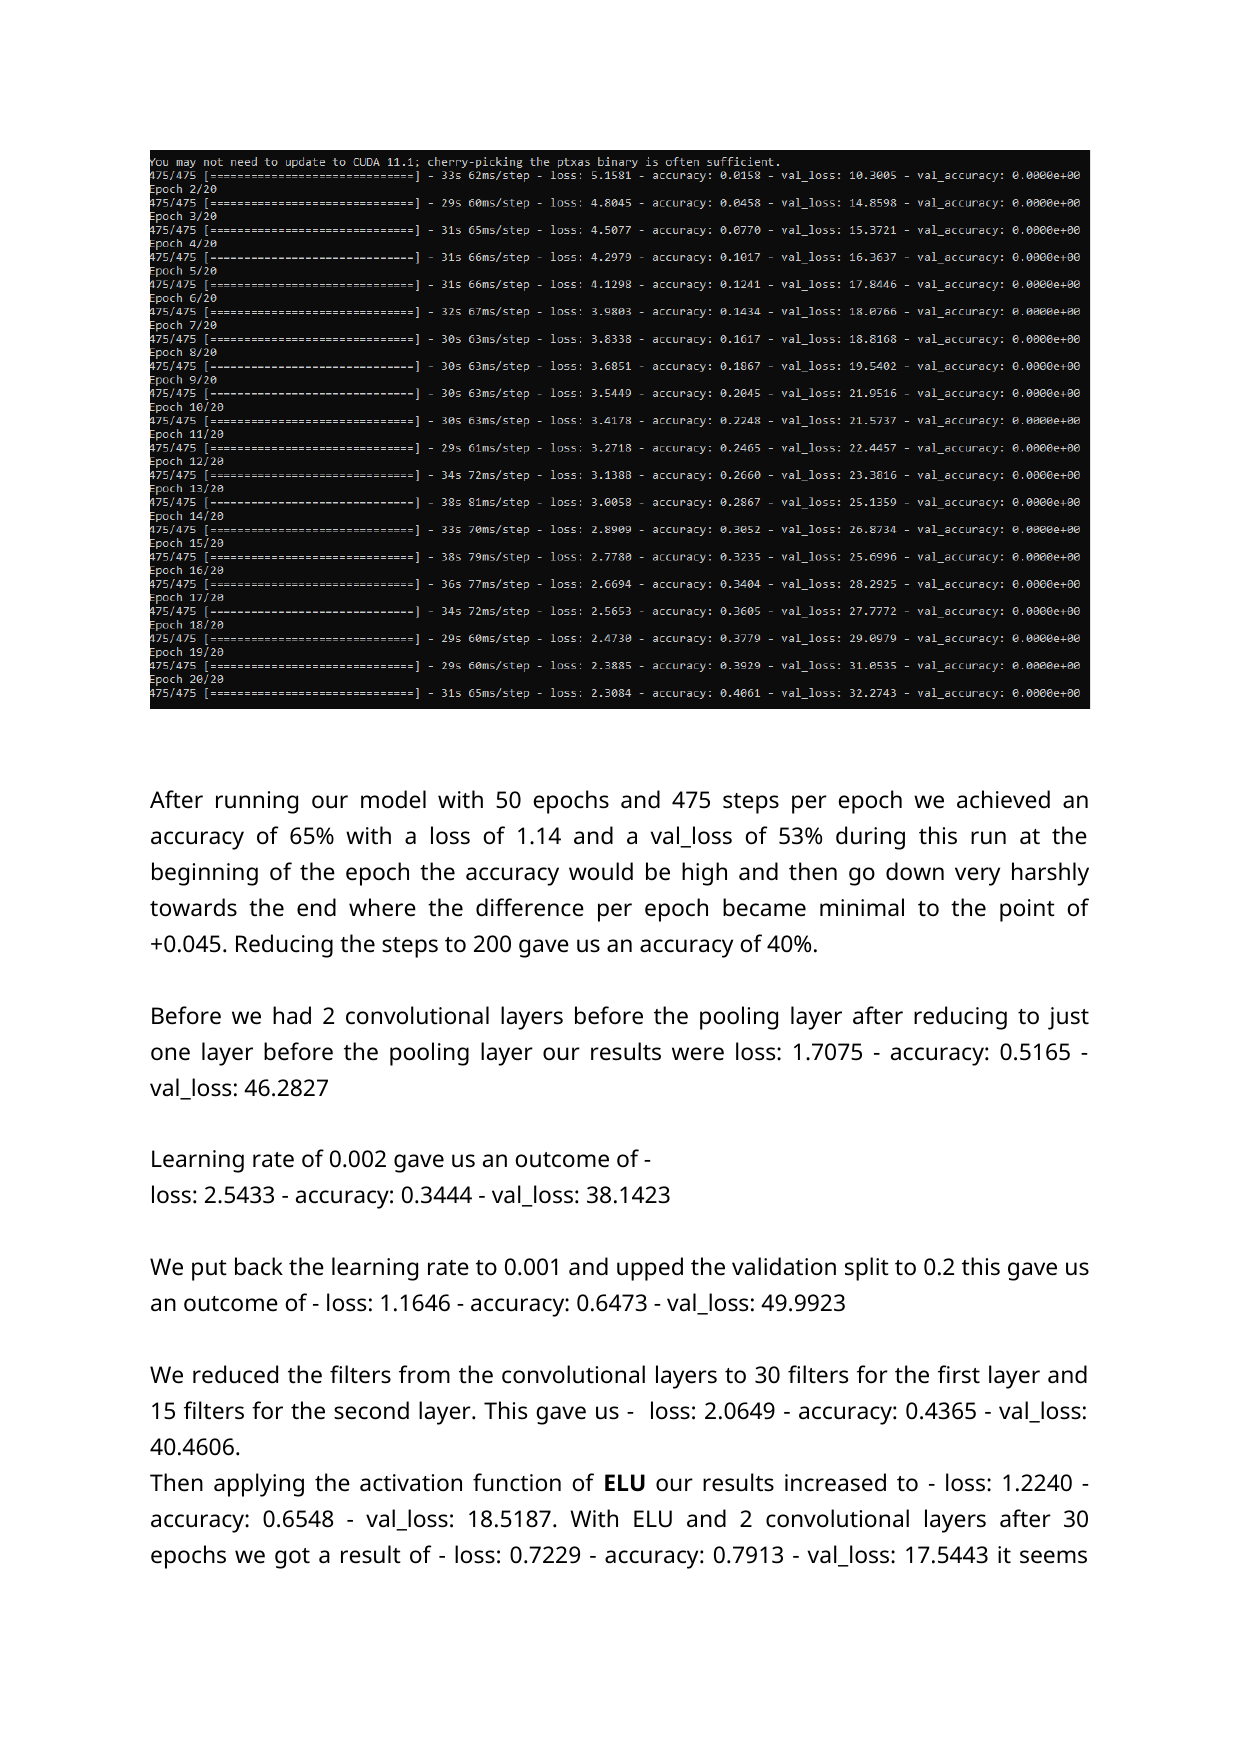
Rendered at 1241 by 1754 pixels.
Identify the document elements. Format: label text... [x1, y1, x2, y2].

text Learning rate of 0.002 gave us an outcome of - [150, 1143, 1090, 1175]
text Then applying the activation function of ELU our results increased to - loss: 1.2240 - accuracy: 0.6548 - val_loss: 18.5187. With ELU and 2 convolutional layers after 30 epochs we got a result of - loss: 0.7229 - accuracy: 0.7913 - val_loss: 17.5443 it seems [150, 1467, 1090, 1570]
text We put back the learning rate to 0.001 and upped the validation split to 0.2 this gave us an outcome of - loss: 1.1646 - accuracy: 0.6473 - val_loss: 49.9923 [150, 1251, 1090, 1318]
picture [150, 150, 1091, 709]
text Before we had 2 convolutional layers before the pooling layer after reducing to just one layer before the pooling layer our results were loss: 1.7075 - accuracy: 0.5165 - val_loss: 46.2827 [150, 1000, 1090, 1103]
text We reduced the filters from the convolutional layers to 30 filters for the first layer and 15 filters for the second layer. This gave us - loss: 2.0649 - accuracy: 0.4365 - val_loss: 40.4606. [150, 1359, 1090, 1462]
text loss: 2.5433 - accuracy: 0.3444 - val_loss: 38.1423 [150, 1179, 1090, 1211]
text After running our model with 50 epochs and 475 steps per epoch we achieved an accuracy of 65% with a loss of 1.14 and a val_loss of 53% during this run at the beginning of the epoch the accuracy would be high and then go down very harshly towards the end where the difference per epoch became minimal to the point of +0.045. Reducing the steps to 200 gave us an accuracy of 40%. [150, 784, 1090, 959]
